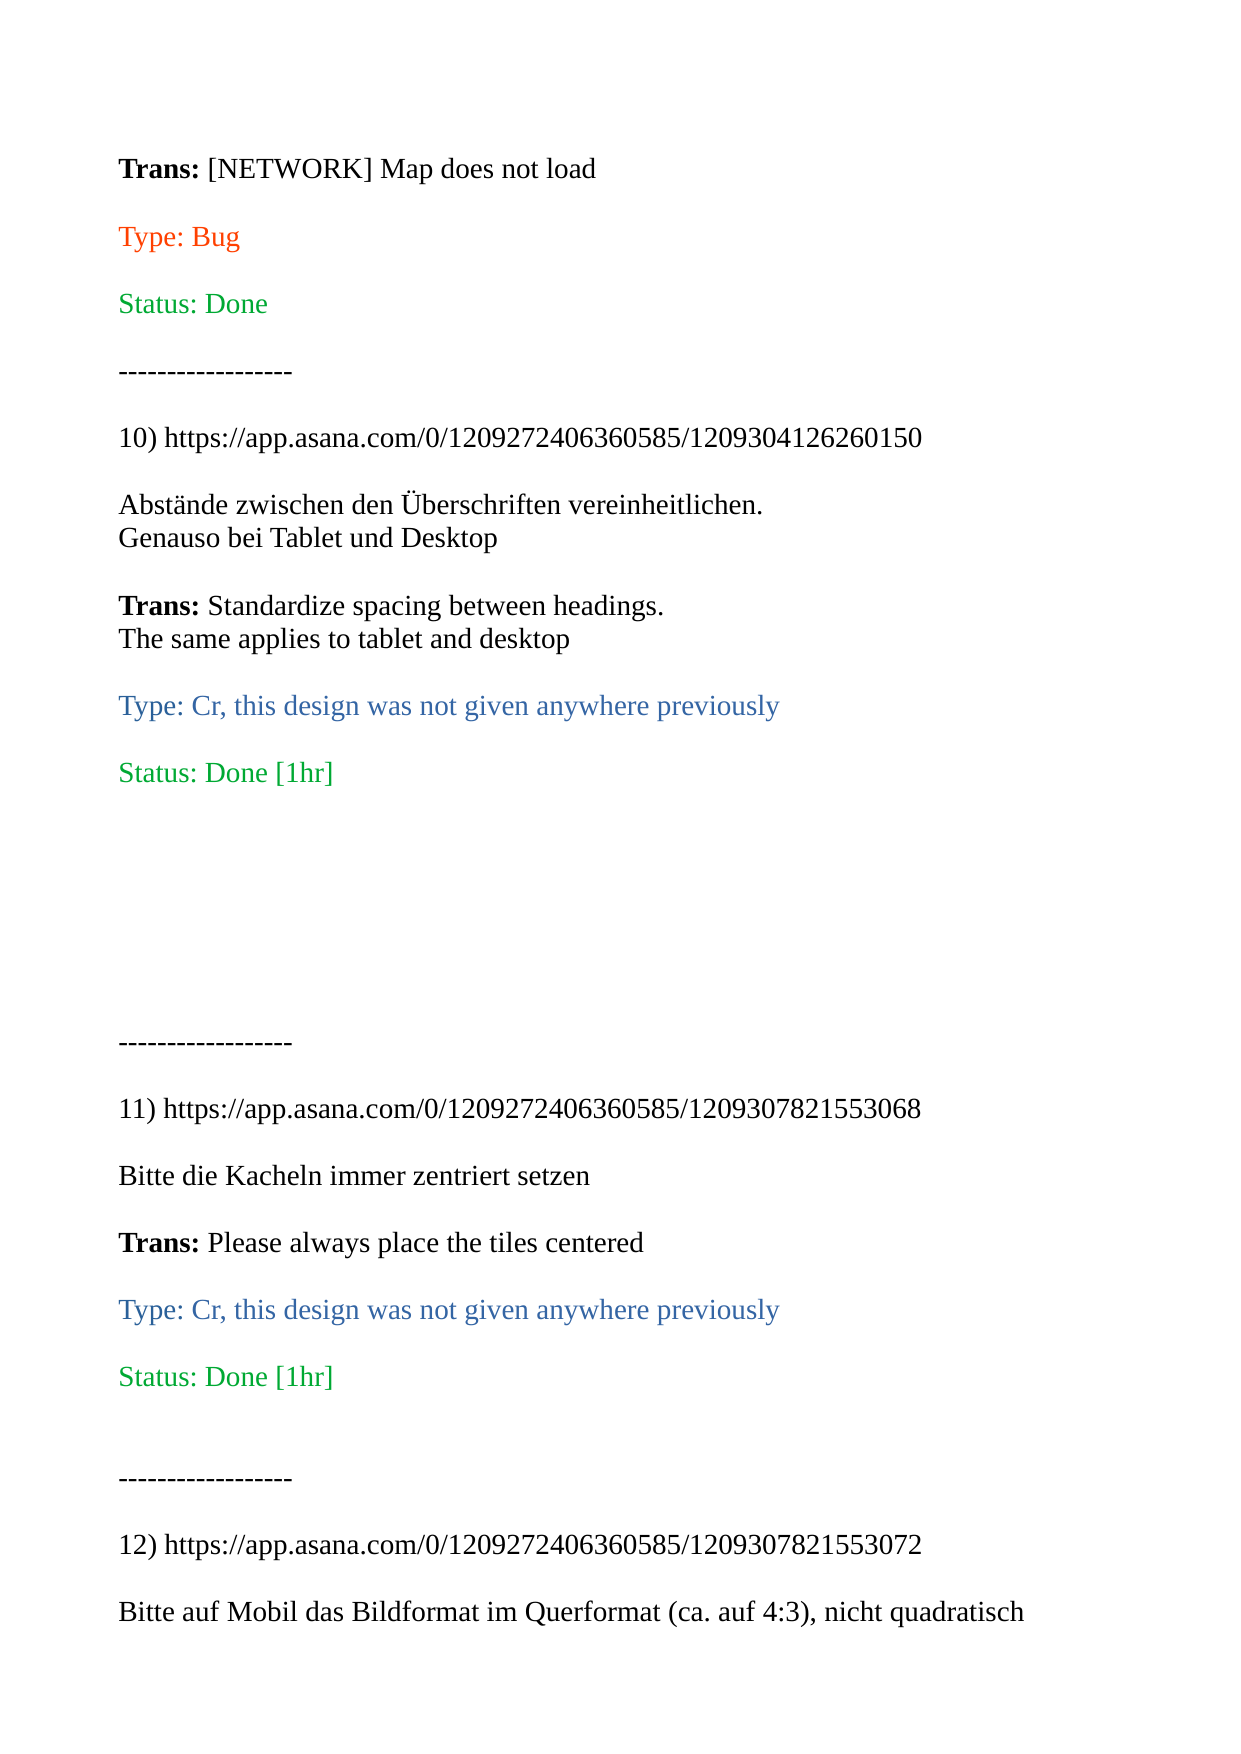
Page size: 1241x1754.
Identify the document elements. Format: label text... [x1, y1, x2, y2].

text Bitte die Kacheln immer zentriert setzen [118, 1158, 1122, 1191]
text 11) https://app.asana.com/0/1209272406360585/1209307821553068 [118, 1091, 1122, 1124]
text Status: Done [1hr] [118, 755, 1122, 789]
text Status: Done [1hr] [118, 1359, 1122, 1393]
text 12) https://app.asana.com/0/1209272406360585/1209307821553072 [118, 1527, 1122, 1560]
text Abstände zwischen den Überschriften vereinheitlichen. [118, 487, 1122, 521]
text ------------------ [118, 353, 1122, 386]
text Genauso bei Tablet und Desktop [118, 521, 1122, 554]
text ------------------ [118, 1460, 1122, 1493]
text ------------------ [118, 1024, 1122, 1057]
text Trans: [NETWORK] Map does not load [118, 152, 1122, 185]
text Type: Cr, this design was not given anywhere previously [118, 688, 1122, 722]
text Type: Cr, this design was not given anywhere previously [118, 1292, 1122, 1326]
text Trans: Please always place the tiles centered [118, 1225, 1122, 1258]
text Status: Done [118, 286, 1122, 319]
text 10) https://app.asana.com/0/1209272406360585/1209304126260150 [118, 420, 1122, 453]
text Type: Bug [118, 219, 1122, 252]
text Bitte auf Mobil das Bildformat im Querformat (ca. auf 4:3), nicht quadratisch [118, 1594, 1122, 1627]
text The same applies to tablet and desktop [118, 621, 1122, 655]
text Trans: Standardize spacing between headings. [118, 588, 1122, 621]
